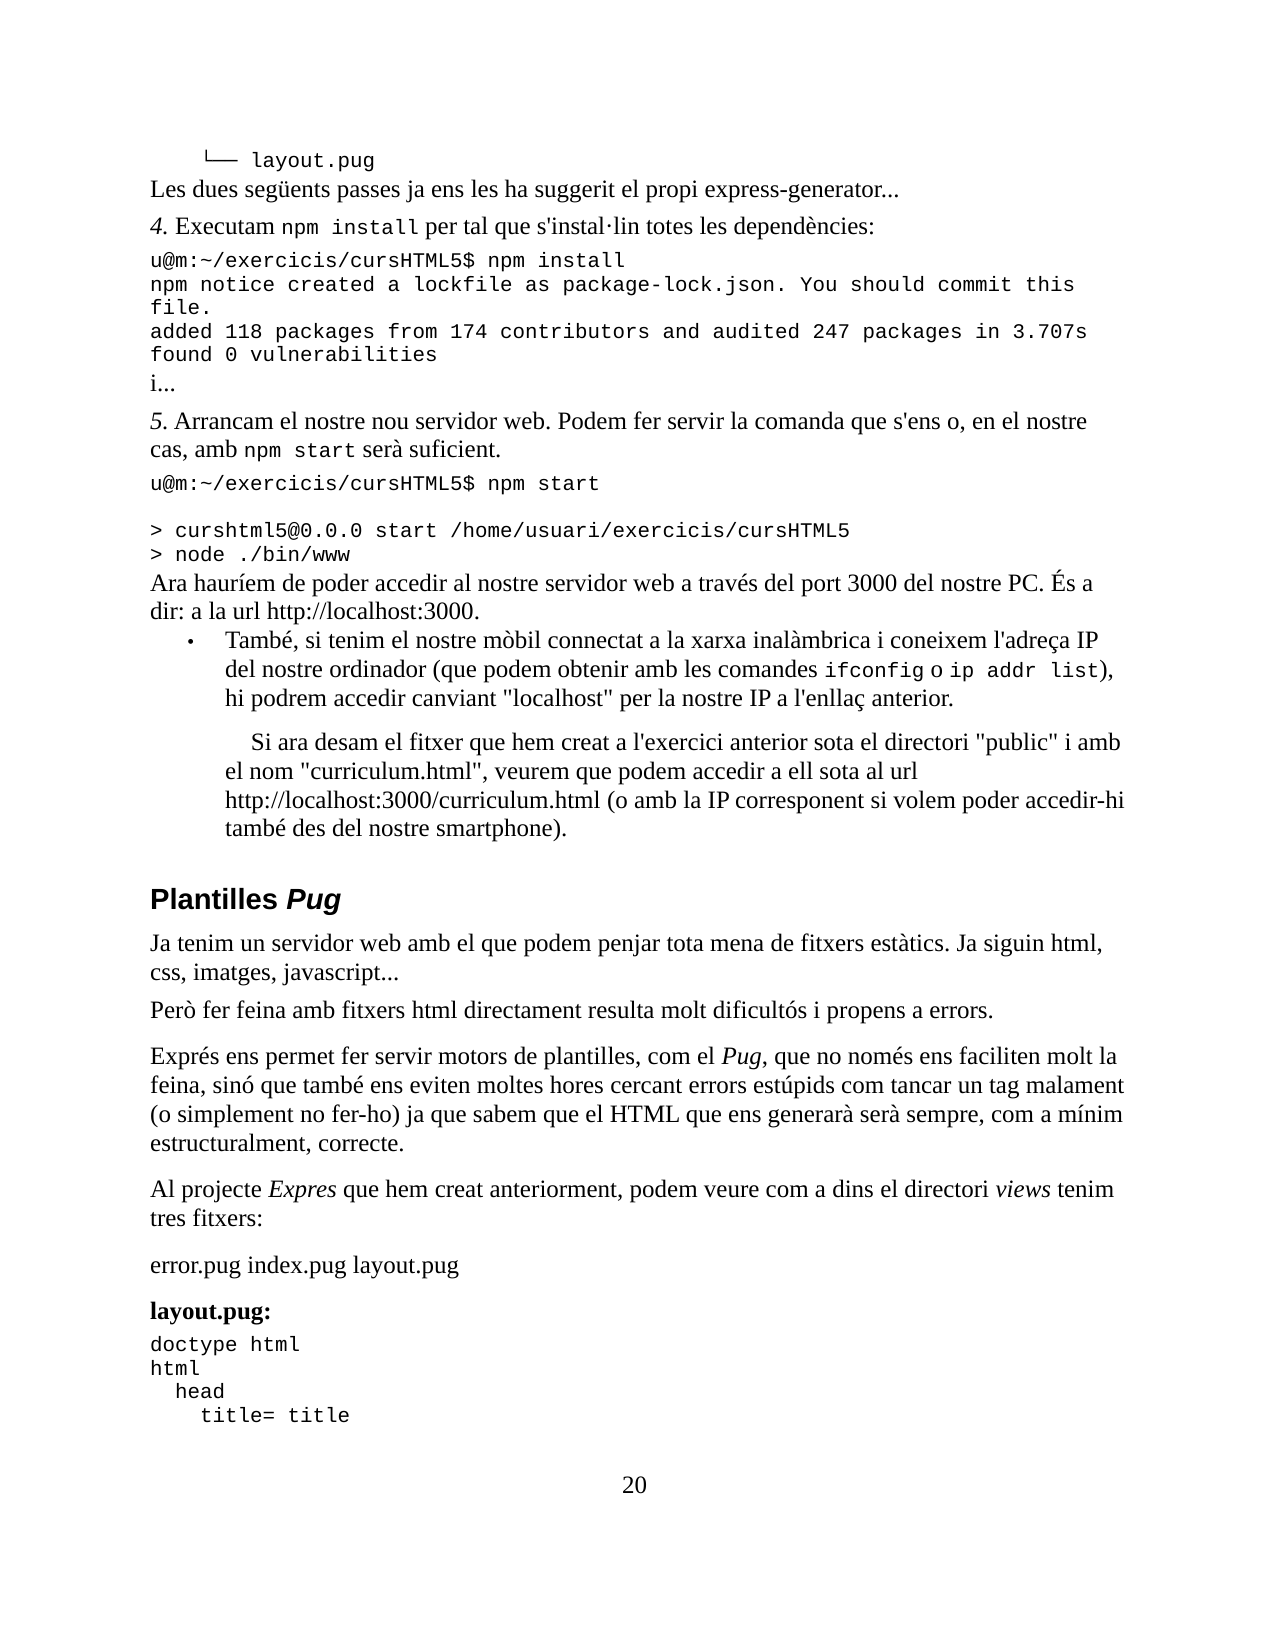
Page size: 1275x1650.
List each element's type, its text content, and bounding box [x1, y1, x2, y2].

text 4. Executam npm install per tal que s'instal·lin totes les dependències: [150, 211, 1125, 241]
text 5. Arrancam el nostre nou servidor web. Podem fer servir la comanda que s'ens o, en el nostre cas, amb npm start serà suficient. [150, 406, 1125, 464]
text 📌 Si ara desam el fitxer que hem creat a l'exercici anterior sota el directori "public" i amb el nom "curriculum.html", veurem que podem accedir a ell sota al url http://localhost:3000/curriculum.html (o amb la IP corresponent si volem poder accedir-hi també des del nostre smartphone). [225, 727, 1125, 842]
text > node ./bin/www [150, 544, 1125, 568]
text └── layout.pug [150, 150, 1125, 174]
text u@m:~/exercicis/cursHTML5$ npm start [150, 473, 1125, 497]
list També, si tenim el nostre mòbil connectat a la xarxa inalàmbrica i coneixem l'adreça IP del nostre ordinador (que podem obtenir amb les comandes ifconfig o ip addr list), hi podrem accedir canviant "localhost" per la nostre IP a l'enllaç anterior. [187, 625, 1125, 712]
text found 0 vulnerabilities [150, 344, 1125, 368]
text layout.pug: [150, 1296, 1125, 1325]
text Les dues següents passes ja ens les ha suggerit el propi express-generator... [150, 174, 1125, 202]
text doctype html [150, 1334, 1125, 1358]
text head [150, 1381, 1125, 1405]
text error.pug index.pug layout.pug [150, 1250, 1125, 1278]
subtitle Plantilles Pug [150, 882, 1125, 916]
text title= title [150, 1405, 1125, 1429]
text Ja tenim un servidor web amb el que podem penjar tota mena de fitxers estàtics. Ja siguin html, css, imatges, javascript... [150, 928, 1125, 986]
text Ara hauríem de poder accedir al nostre servidor web a través del port 3000 del nostre PC. És a dir: a la url http://localhost:3000. [150, 568, 1125, 625]
text u@m:~/exercicis/cursHTML5$ npm install [150, 250, 1125, 273]
text html [150, 1358, 1125, 1381]
text Però fer feina amb fitxers html directament resulta molt dificultós i propens a errors. [150, 995, 1125, 1023]
text added 118 packages from 174 contributors and audited 247 packages in 3.707s [150, 321, 1125, 344]
text Exprés ens permet fer servir motors de plantilles, com el Pug, que no només ens faciliten molt la feina, sinó que també ens eviten moltes hores cercant errors estúpids com tancar un tag malament (o simplement no fer-ho) ja que sabem que el HTML que ens generarà serà sempre, com a mínim estructuralment, correcte. [150, 1041, 1125, 1156]
text Al projecte Expres que hem creat anteriorment, podem veure com a dins el directori views tenim tres fitxers: [150, 1174, 1125, 1232]
text npm notice created a lockfile as package-lock.json. You should commit this file. [150, 273, 1125, 321]
text i... [150, 368, 1125, 397]
text > curshtml5@0.0.0 start /home/usuari/exercicis/cursHTML5 [150, 520, 1125, 544]
